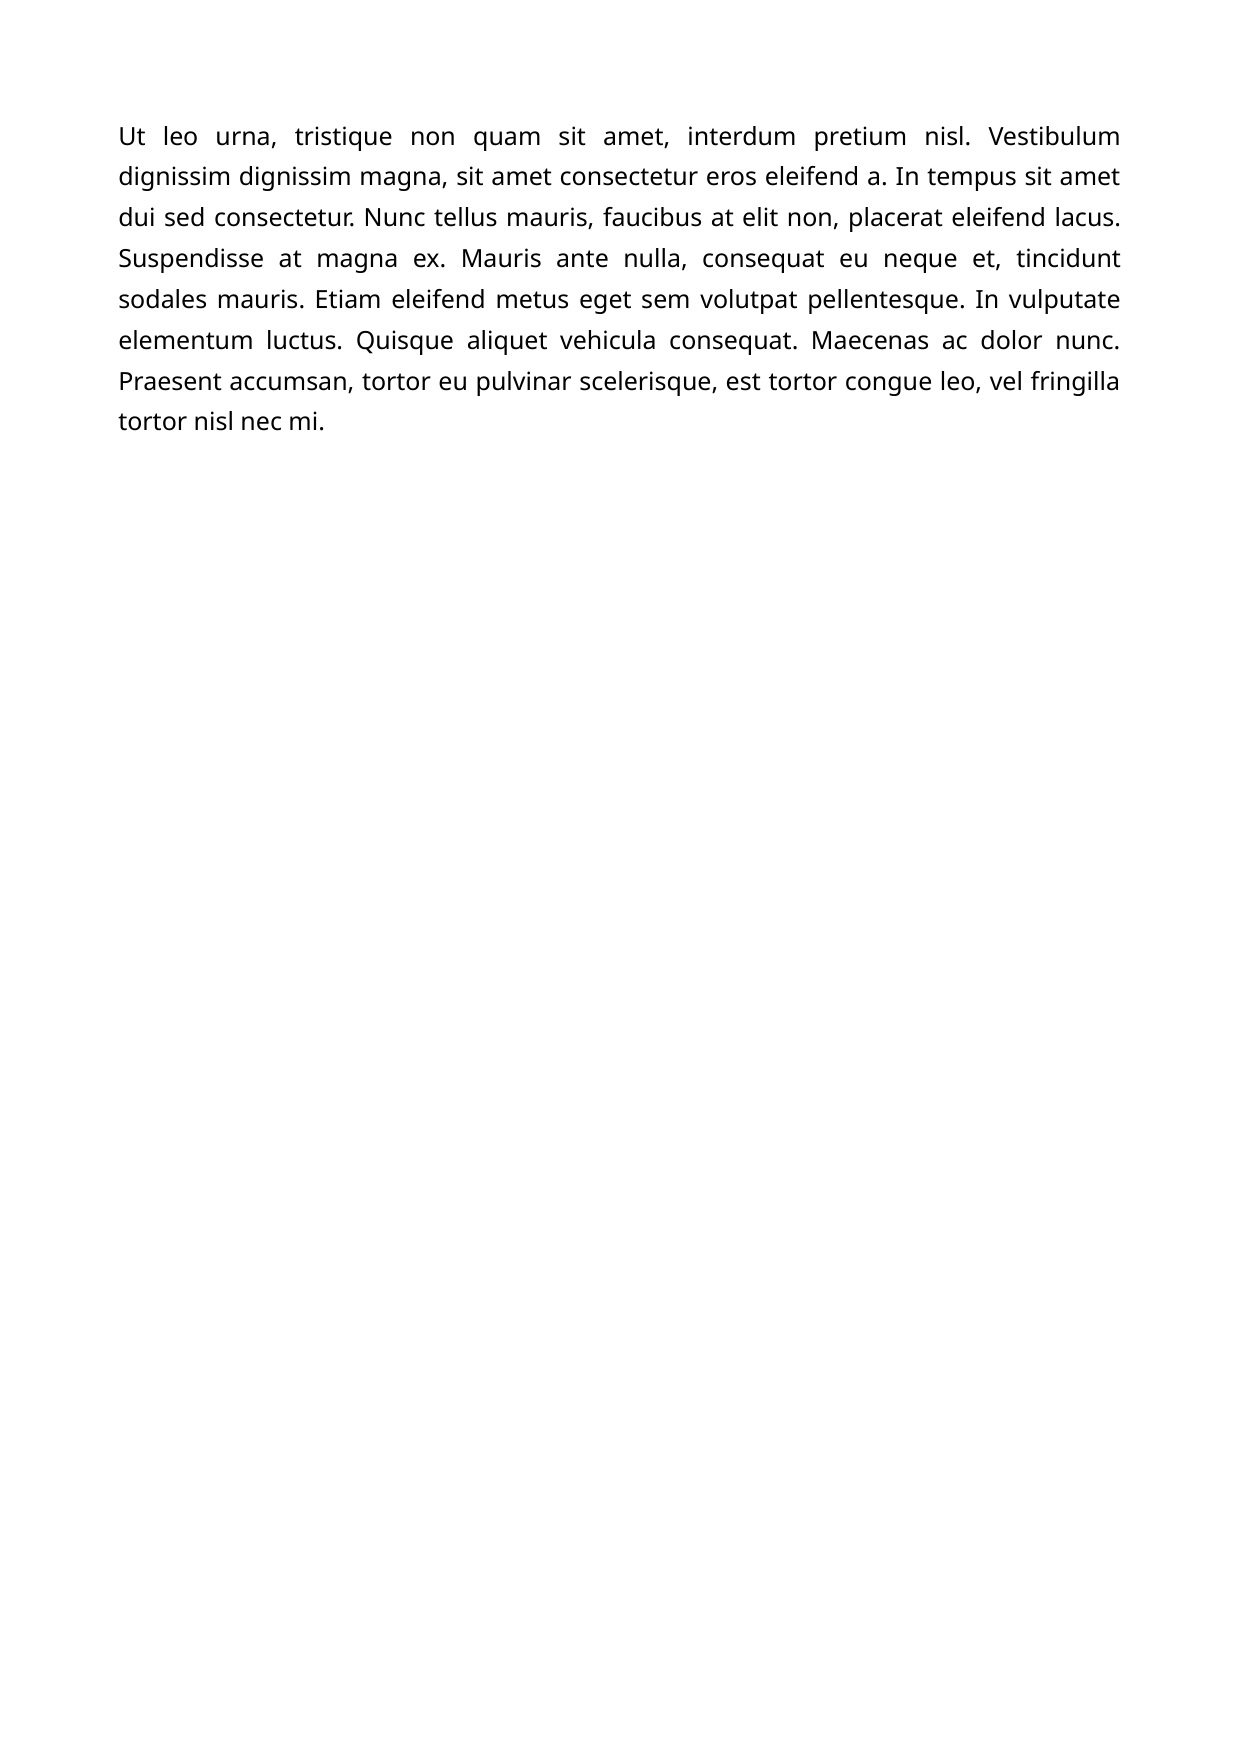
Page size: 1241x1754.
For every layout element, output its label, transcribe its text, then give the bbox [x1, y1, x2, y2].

text Ut leo urna, tristique non quam sit amet, interdum pretium nisl. Vestibulum dignissim dignissim magna, sit amet consectetur eros eleifend a. In tempus sit amet dui sed consectetur. Nunc tellus mauris, faucibus at elit non, placerat eleifend lacus. Suspendisse at magna ex. Mauris ante nulla, consequat eu neque et, tincidunt sodales mauris. Etiam eleifend metus eget sem volutpat pellentesque. In vulputate elementum luctus. Quisque aliquet vehicula consequat. Maecenas ac dolor nunc. Praesent accumsan, tortor eu pulvinar scelerisque, est tortor congue leo, vel fringilla tortor nisl nec mi. [118, 118, 1122, 438]
